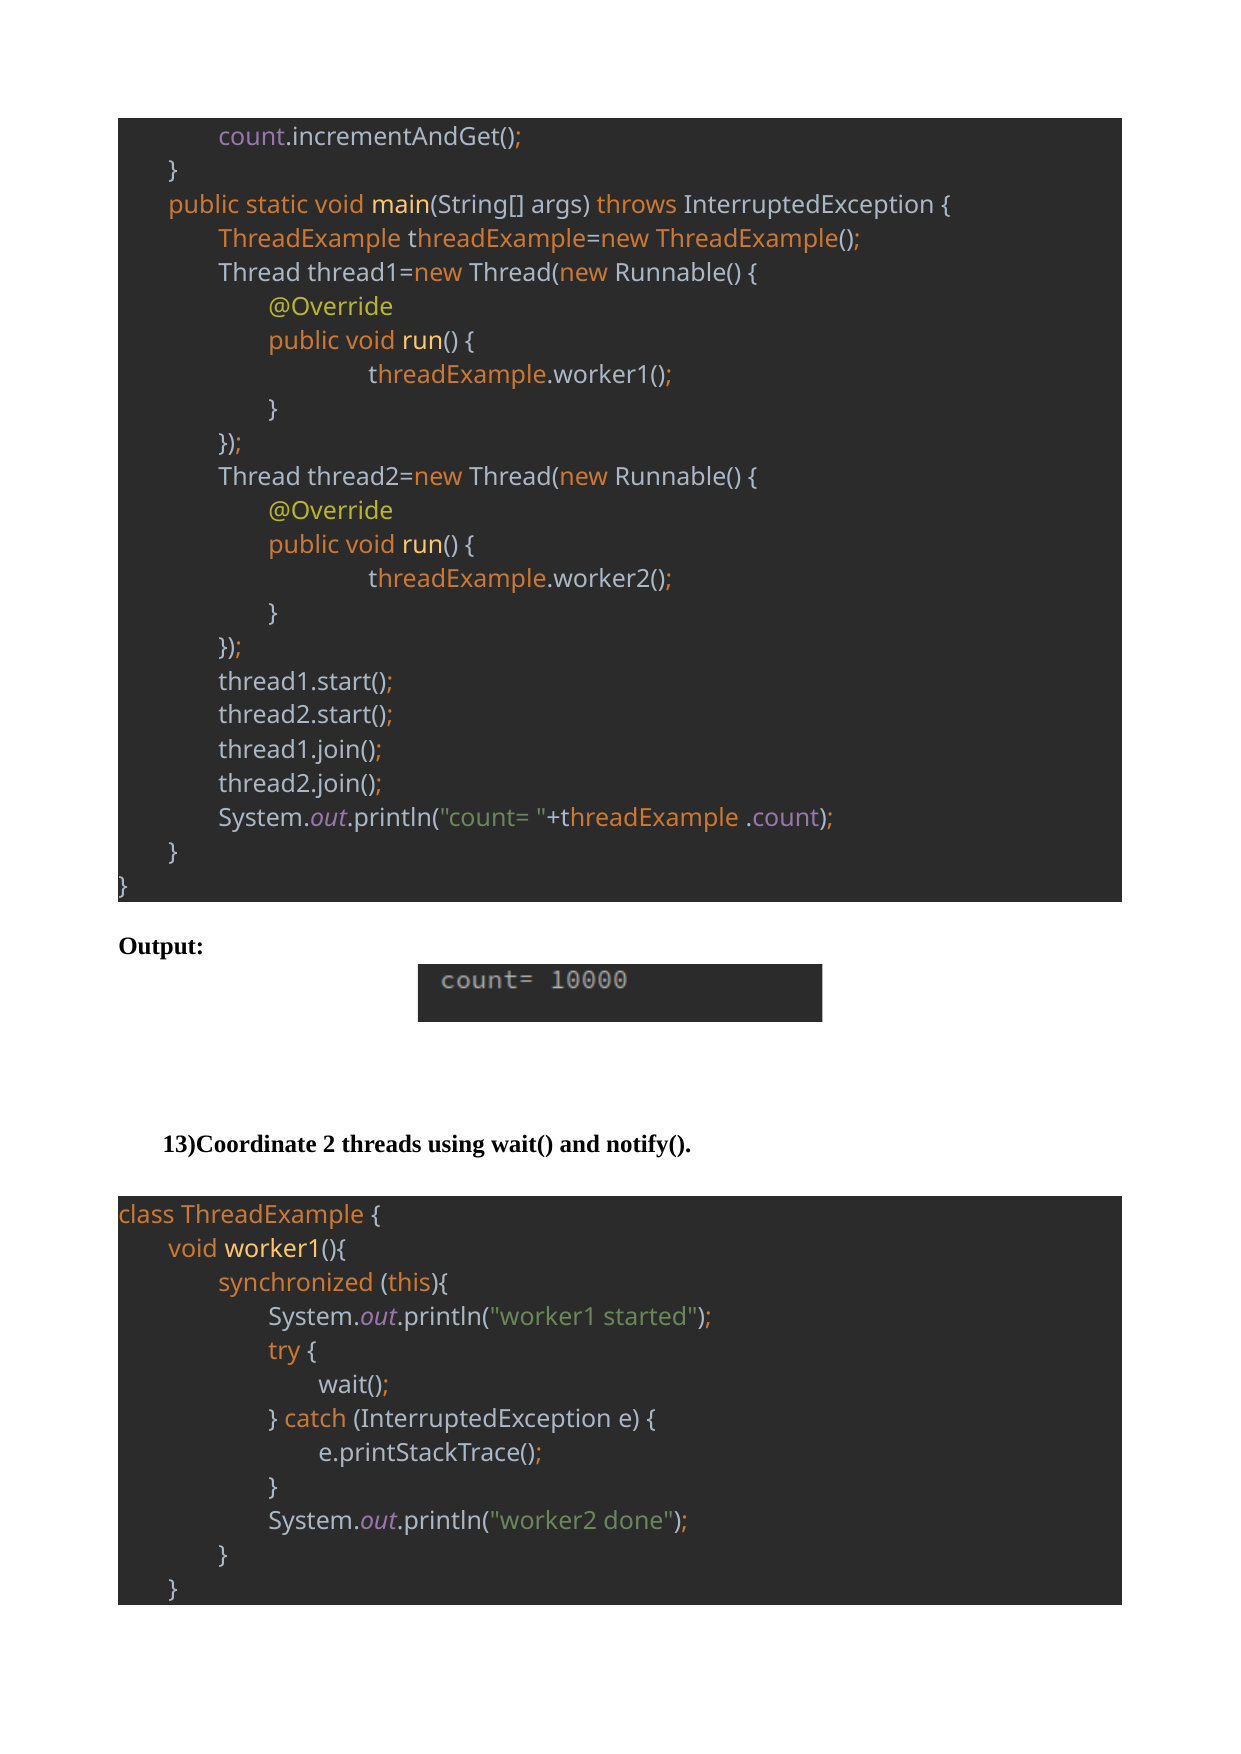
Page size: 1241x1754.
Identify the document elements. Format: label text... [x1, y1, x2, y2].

text } [118, 152, 1122, 186]
text threadExample.worker1(); [118, 357, 1122, 391]
text thread2.start(); [118, 697, 1122, 731]
text threadExample.worker2(); [118, 561, 1122, 595]
text ThreadExample threadExample=new ThreadExample(); [118, 220, 1122, 254]
text thread2.join(); [118, 765, 1122, 799]
text e.printStackTrace(); [118, 1435, 1122, 1469]
text System.out.println("count= "+threadExample .count); [118, 799, 1122, 833]
text public void run() { [118, 527, 1122, 561]
text wait(); [118, 1367, 1122, 1401]
text Output: [118, 931, 1122, 960]
text try { [118, 1332, 1122, 1367]
text count.incrementAndGet(); [118, 118, 1122, 152]
text void worker1(){ [118, 1230, 1122, 1264]
text class ThreadExample { [118, 1196, 1122, 1230]
text Thread thread2=new Thread(new Runnable() { [118, 459, 1122, 493]
text Thread thread1=new Thread(new Runnable() { [118, 254, 1122, 288]
text System.out.println("worker1 started"); [118, 1298, 1122, 1332]
text } [118, 595, 1122, 629]
text @Override [118, 288, 1122, 322]
text } [118, 1469, 1122, 1503]
text thread1.join(); [118, 731, 1122, 765]
text } [118, 391, 1122, 425]
text } [118, 1537, 1122, 1571]
text @Override [118, 493, 1122, 527]
text } [118, 833, 1122, 867]
text thread1.start(); [118, 663, 1122, 697]
list Coordinate 2 threads using wait() and notify(). [162, 1129, 1122, 1158]
text }); [118, 629, 1122, 663]
text synchronized (this){ [118, 1264, 1122, 1298]
text } [118, 1571, 1122, 1605]
text public void run() { [118, 322, 1122, 357]
text }); [118, 425, 1122, 459]
text System.out.println("worker2 done"); [118, 1503, 1122, 1537]
text } catch (InterruptedException e) { [118, 1401, 1122, 1435]
picture [417, 964, 823, 1022]
text } [118, 867, 1122, 902]
text public static void main(String[] args) throws InterruptedException { [118, 186, 1122, 220]
